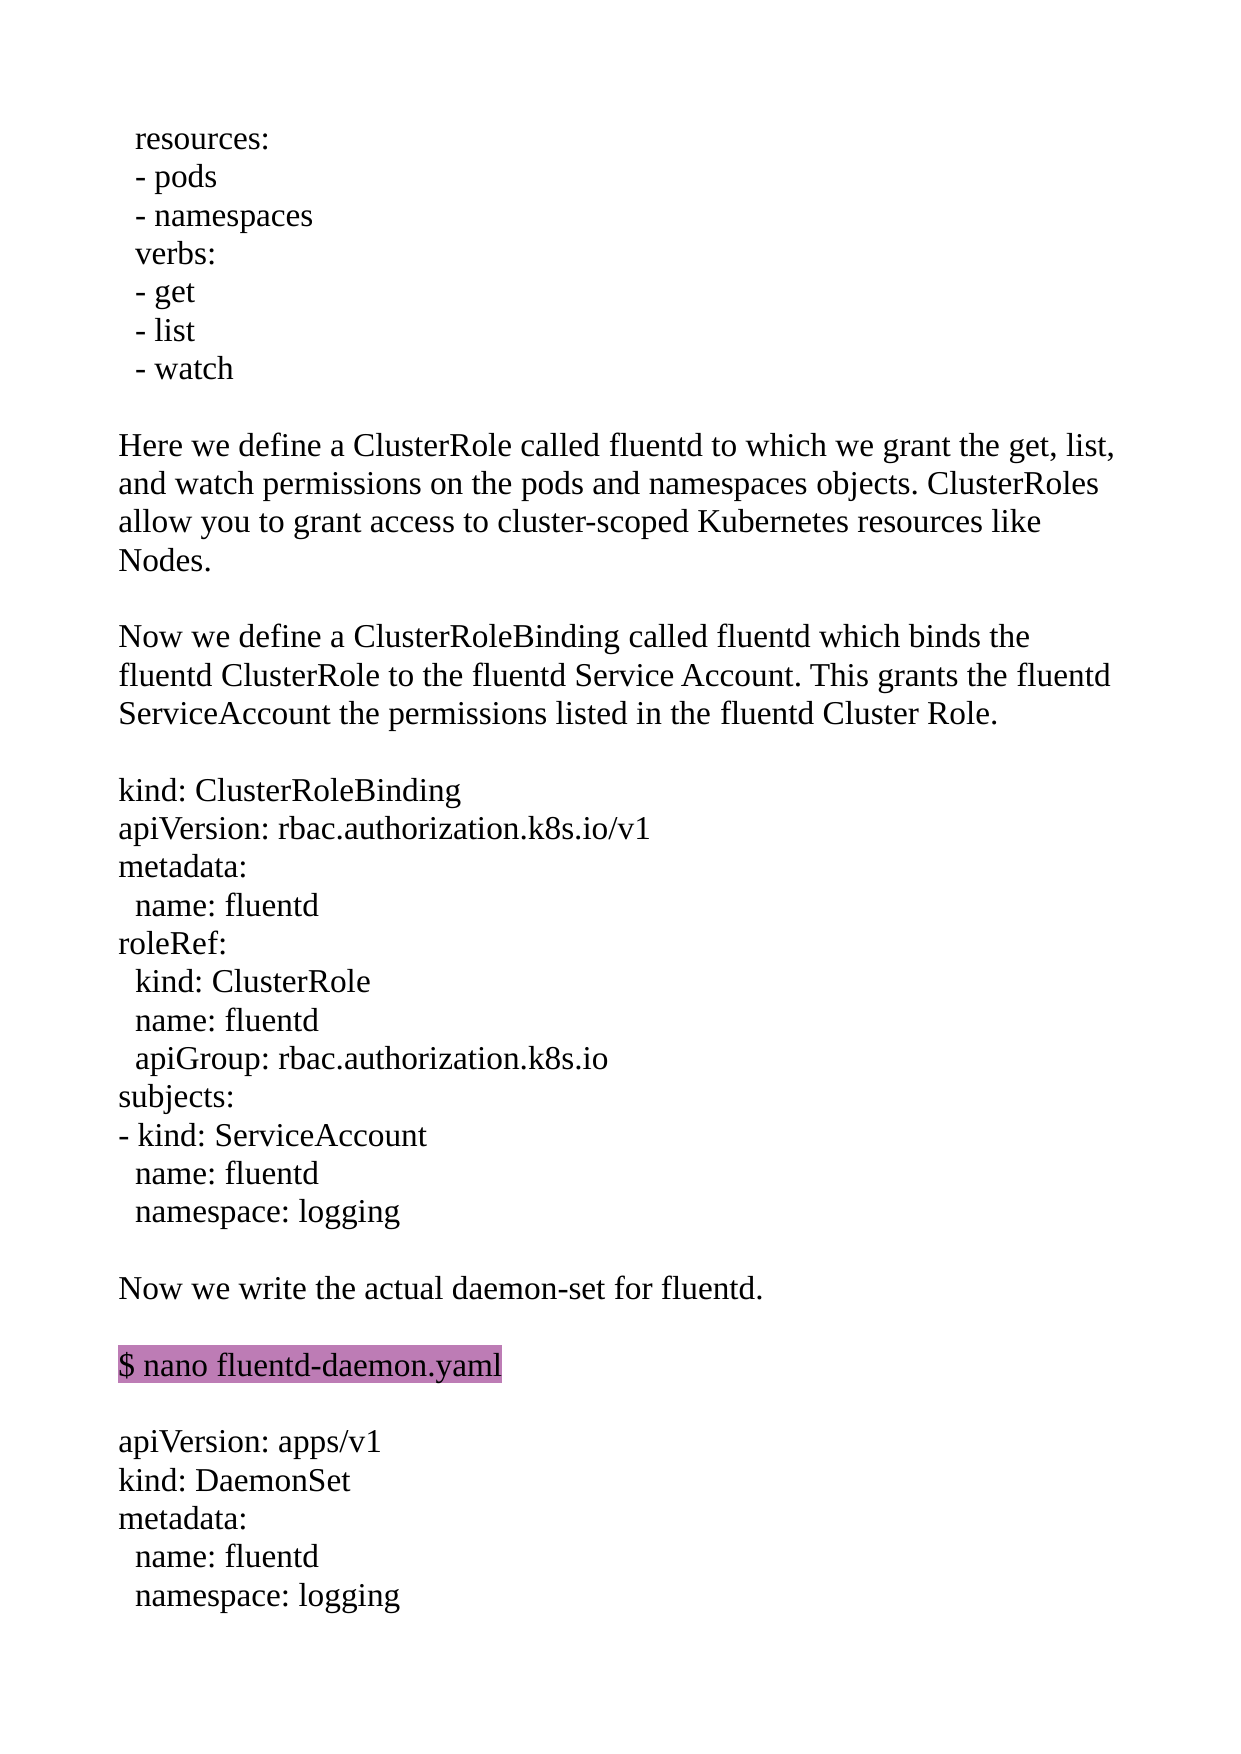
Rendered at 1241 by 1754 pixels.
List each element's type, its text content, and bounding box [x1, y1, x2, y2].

text apiGroup: rbac.authorization.k8s.io [118, 1038, 1122, 1076]
text $ nano fluentd-daemon.yaml [118, 1345, 1122, 1383]
text - namespaces [118, 195, 1122, 233]
text namespace: logging [118, 1191, 1122, 1230]
text name: fluentd [118, 1000, 1122, 1038]
text kind: ClusterRole [118, 961, 1122, 1000]
text apiVersion: rbac.authorization.k8s.io/v1 [118, 808, 1122, 846]
text roleRef: [118, 923, 1122, 961]
text resources: [118, 118, 1122, 156]
text name: fluentd [118, 1153, 1122, 1191]
text metadata: [118, 1498, 1122, 1536]
text - get [118, 271, 1122, 310]
text kind: ClusterRoleBinding [118, 770, 1122, 808]
text - watch [118, 348, 1122, 386]
text name: fluentd [118, 1536, 1122, 1575]
text subjects: [118, 1076, 1122, 1115]
text namespace: logging [118, 1575, 1122, 1613]
text - pods [118, 156, 1122, 195]
text - list [118, 310, 1122, 348]
text name: fluentd [118, 885, 1122, 923]
text kind: DaemonSet [118, 1460, 1122, 1498]
text verbs: [118, 233, 1122, 271]
text metadata: [118, 846, 1122, 885]
text Now we write the actual daemon-set for fluentd. [118, 1268, 1122, 1306]
text Here we define a ClusterRole called fluentd to which we grant the get, list, and watch permissions on the pods and namespaces objects. ClusterRoles allow you to grant access to cluster-scoped Kubernetes resources like Nodes. [118, 425, 1122, 578]
text apiVersion: apps/v1 [118, 1421, 1122, 1460]
text Now we define a ClusterRoleBinding called fluentd which binds the fluentd ClusterRole to the fluentd Service Account. This grants the fluentd ServiceAccount the permissions listed in the fluentd Cluster Role. [118, 616, 1122, 731]
text - kind: ServiceAccount [118, 1115, 1122, 1153]
